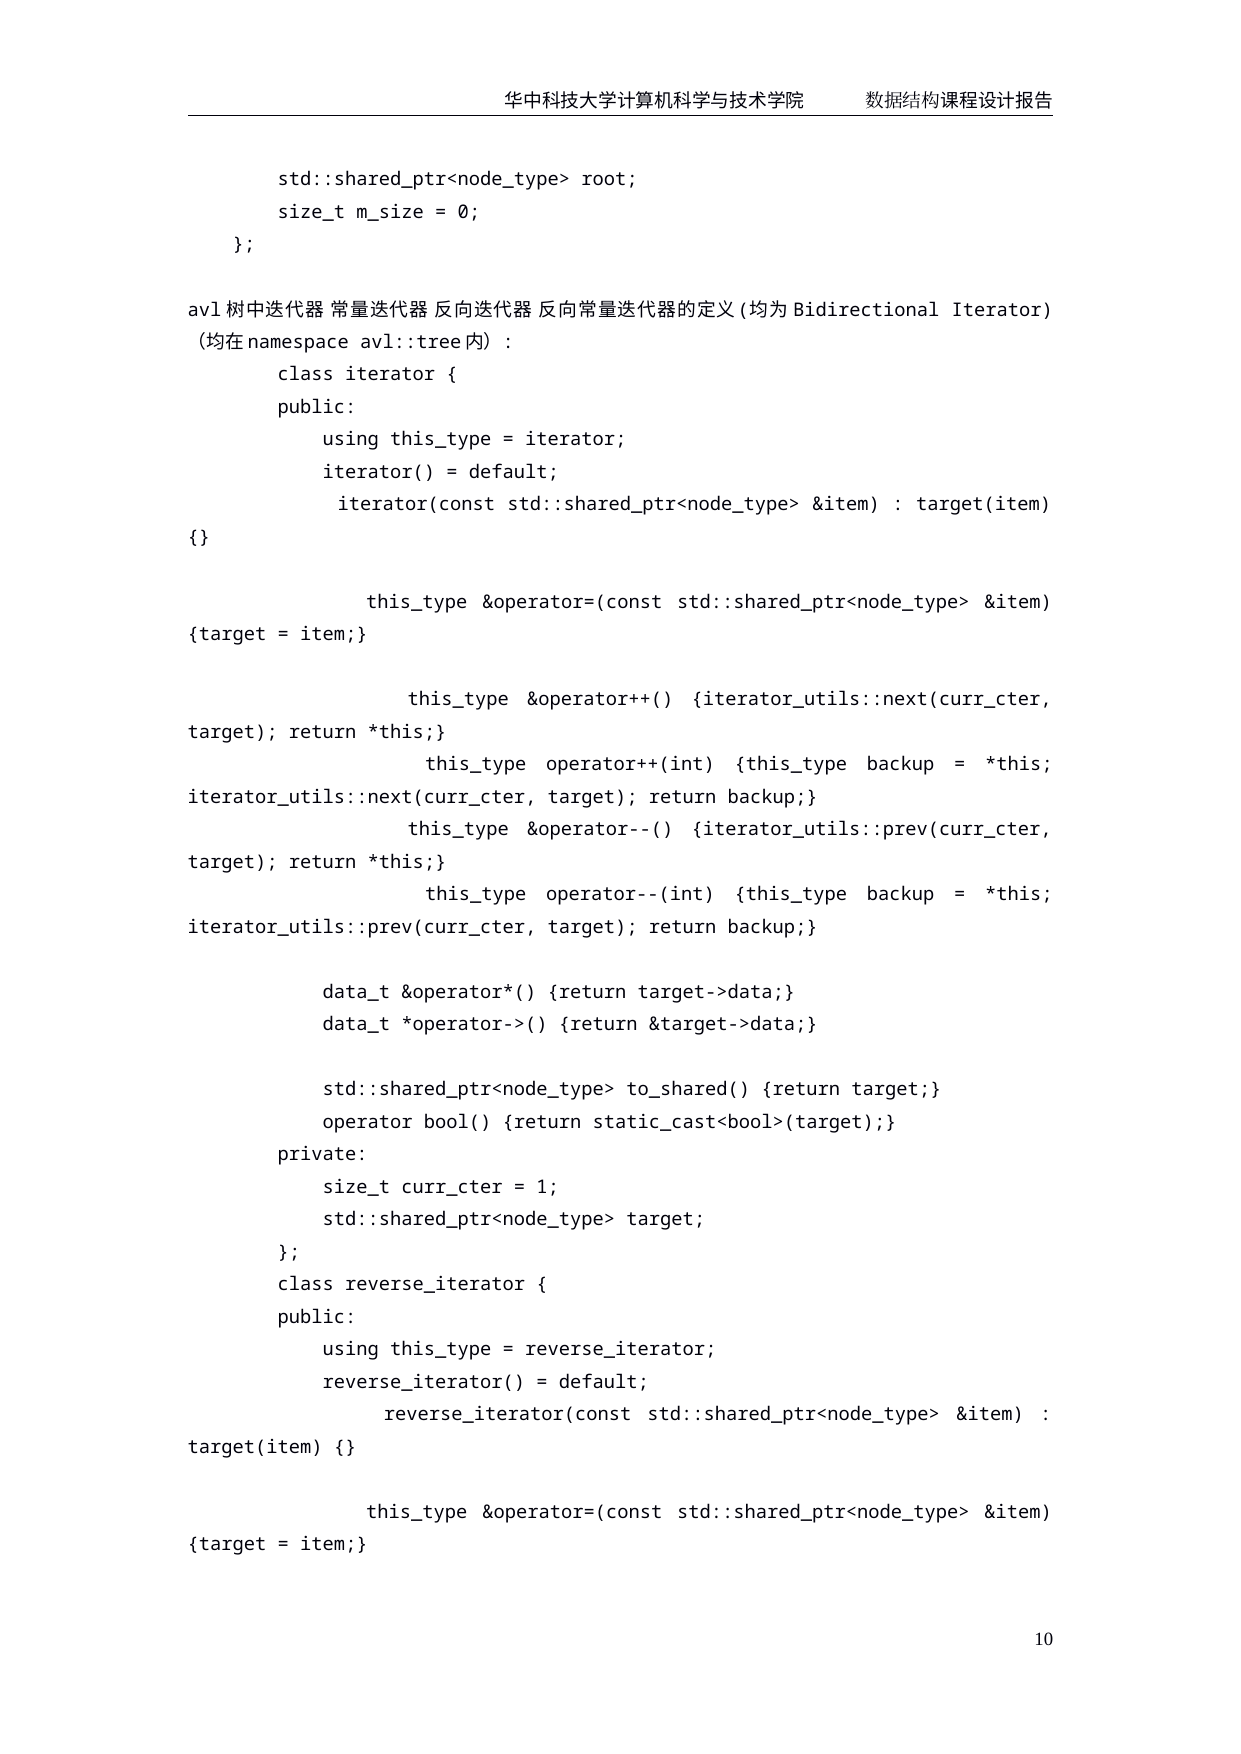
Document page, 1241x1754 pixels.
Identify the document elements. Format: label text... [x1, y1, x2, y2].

text using this_type = iterator; [187, 422, 1053, 454]
text this_type operator++(int) {this_type backup = *this; iterator_utils::next(curr_cter, target); return backup;} [187, 747, 1053, 812]
text data_t *operator->() {return &target->data;} [187, 1007, 1053, 1039]
text this_type &operator=(const std::shared_ptr<node_type> &item) {target = item;} [187, 584, 1053, 649]
text iterator(const std::shared_ptr<node_type> &item) : target(item) {} [187, 487, 1053, 552]
text this_type &operator++() {iterator_utils::next(curr_cter, target); return *this;} [187, 682, 1053, 747]
text }; [187, 227, 1053, 259]
text reverse_iterator(const std::shared_ptr<node_type> &item) : target(item) {} [187, 1397, 1053, 1462]
text std::shared_ptr<node_type> to_shared() {return target;} [187, 1072, 1053, 1104]
text size_t curr_cter = 1; [187, 1169, 1053, 1202]
text reverse_iterator() = default; [187, 1364, 1053, 1397]
text std::shared_ptr<node_type> root; [187, 162, 1053, 194]
text this_type operator--(int) {this_type backup = *this; iterator_utils::prev(curr_cter, target); return backup;} [187, 877, 1053, 942]
text this_type &operator--() {iterator_utils::prev(curr_cter, target); return *this;} [187, 812, 1053, 877]
text private: [187, 1137, 1053, 1169]
text class iterator { [187, 357, 1053, 389]
text std::shared_ptr<node_type> target; [187, 1202, 1053, 1234]
text avl树中迭代器 常量迭代器 反向迭代器 反向常量迭代器的定义(均为Bidirectional Iterator)（均在namespace avl::tree内）: [187, 292, 1053, 357]
text public: [187, 389, 1053, 422]
text size_t m_size = 0; [187, 194, 1053, 227]
text iterator() = default; [187, 454, 1053, 487]
text data_t &operator*() {return target->data;} [187, 974, 1053, 1007]
text class reverse_iterator { [187, 1267, 1053, 1299]
text }; [187, 1234, 1053, 1267]
text using this_type = reverse_iterator; [187, 1332, 1053, 1364]
text operator bool() {return static_cast<bool>(target);} [187, 1104, 1053, 1137]
text public: [187, 1299, 1053, 1332]
text this_type &operator=(const std::shared_ptr<node_type> &item) {target = item;} [187, 1494, 1053, 1559]
